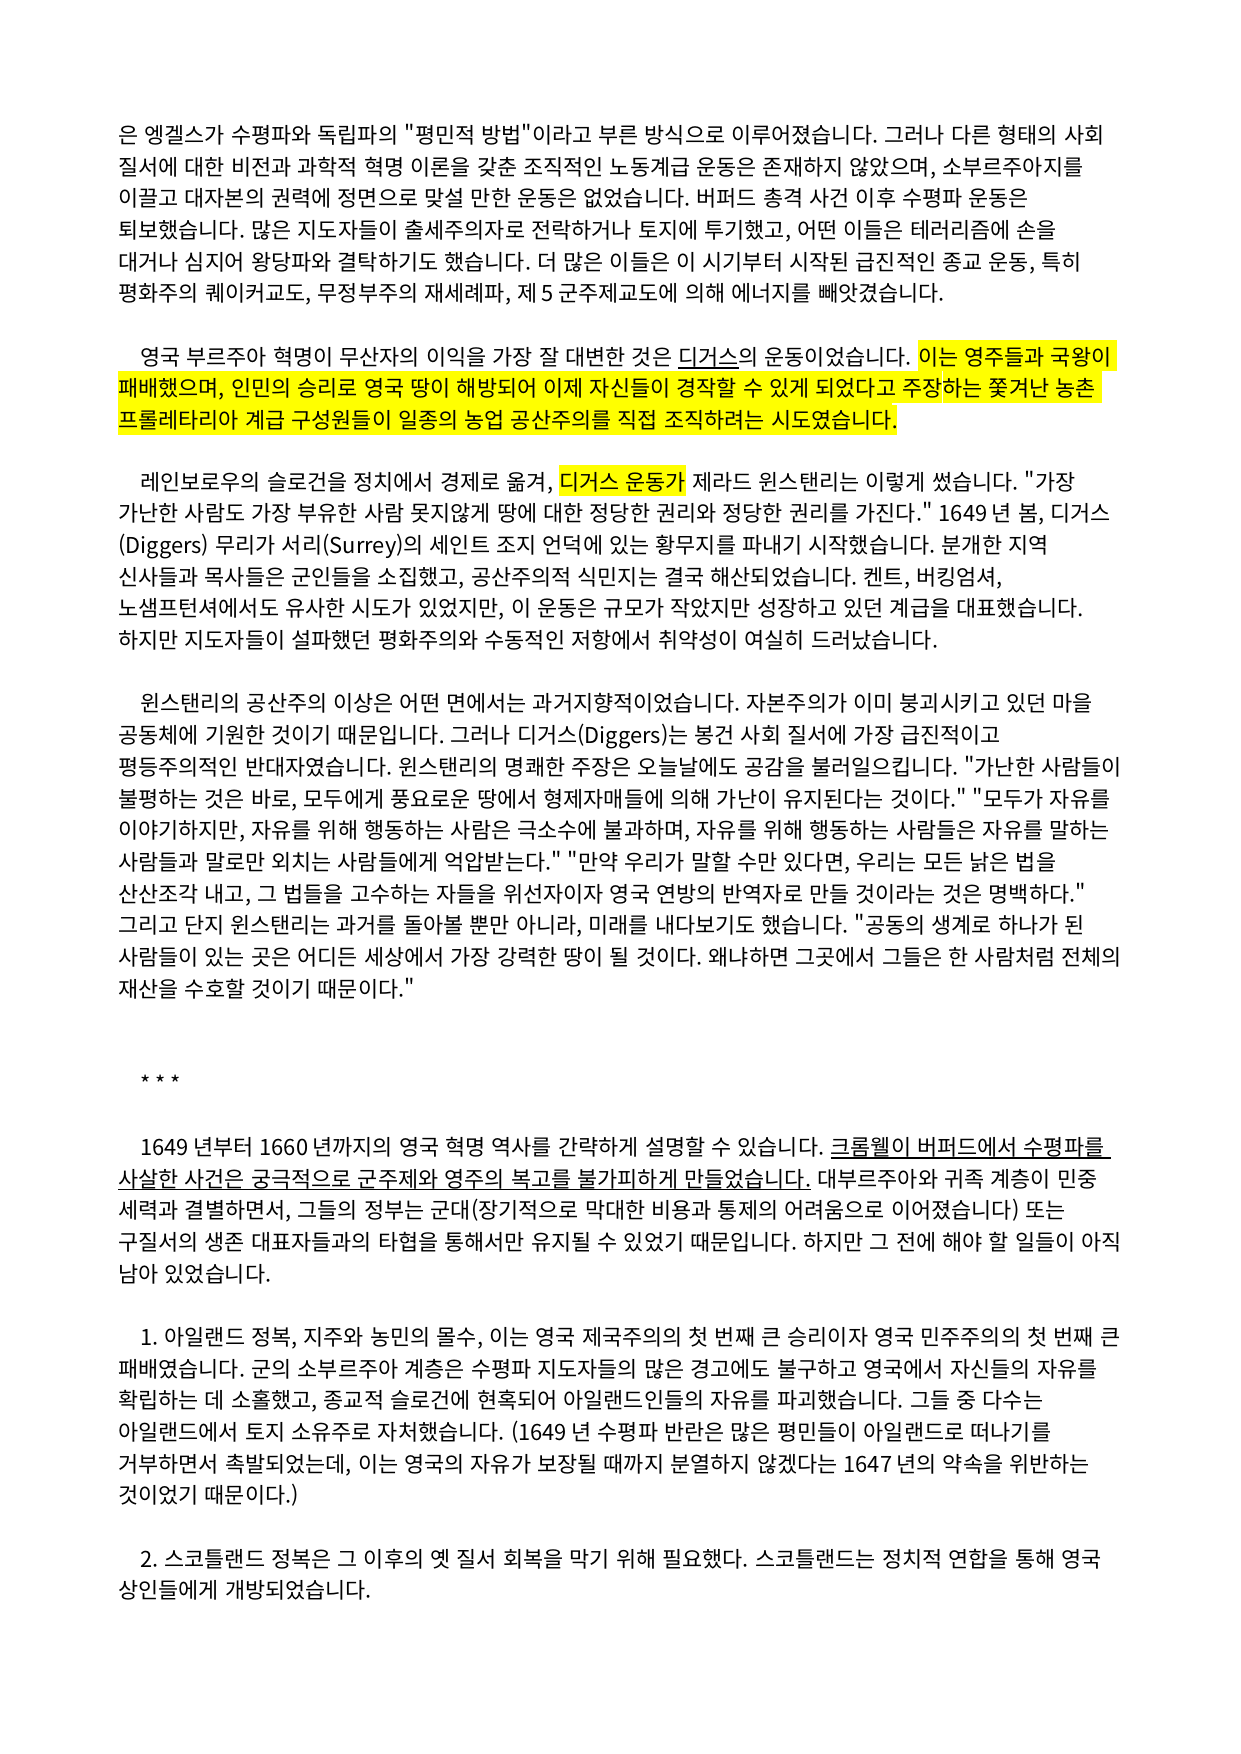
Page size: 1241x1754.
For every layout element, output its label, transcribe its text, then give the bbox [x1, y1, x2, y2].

text 윈스탠리의 공산주의 이상은 어떤 면에서는 과거지향적이었습니다. 자본주의가 이미 붕괴시키고 있던 마을 공동체에 기원한 것이기 때문입니다. 그러나 디거스(Diggers)는 봉건 사회 질서에 가장 급진적이고 평등주의적인 반대자였습니다. 윈스탠리의 명쾌한 주장은 오늘날에도 공감을 불러일으킵니다. "가난한 사람들이 불평하는 것은 바로, 모두에게 풍요로운 땅에서 형제자매들에 의해 가난이 유지된다는 것이다." "모두가 자유를 이야기하지만, 자유를 위해 행동하는 사람은 극소수에 불과하며, 자유를 위해 행동하는 사람들은 자유를 말하는 사람들과 말로만 외치는 사람들에게 억압받는다." "만약 우리가 말할 수만 있다면, 우리는 모든 낡은 법을 산산조각 내고, 그 법들을 고수하는 자들을 위선자이자 영국 연방의 반역자로 만들 것이라는 것은 명백하다." 그리고 단지 윈스탠리는 과거를 돌아볼 뿐만 아니라, 미래를 내다보기도 했습니다. "공동의 생계로 하나가 된 사람들이 있는 곳은 어디든 세상에서 가장 강력한 땅이 될 것이다. 왜냐하면 그곳에서 그들은 한 사람처럼 전체의 재산을 수호할 것이기 때문이다." [118, 686, 1122, 1003]
text 2. 스코틀랜드 정복은 그 이후의 옛 질서 회복을 막기 위해 필요했다. 스코틀랜드는 정치적 연합을 통해 영국 상인들에게 개방되었습니다. [118, 1542, 1122, 1605]
text 영국 부르주아 혁명이 무산자의 이익을 가장 잘 대변한 것은 디거스의 운동이었습니다. 이는 영주들과 국왕이 패배했으며, 인민의 승리로 영국 땅이 해방되어 이제 자신들이 경작할 수 있게 되었다고 주장하는 쫓겨난 농촌 프롤레타리아 계급 구성원들이 일종의 농업 공산주의를 직접 조직하려는 시도였습니다. [118, 340, 1122, 435]
text 1. 아일랜드 정복, 지주와 농민의 몰수, 이는 영국 제국주의의 첫 번째 큰 승리이자 영국 민주주의의 첫 번째 큰 패배였습니다. 군의 소부르주아 계층은 수평파 지도자들의 많은 경고에도 불구하고 영국에서 자신들의 자유를 확립하는 데 소홀했고, 종교적 슬로건에 현혹되어 아일랜드인들의 자유를 파괴했습니다. 그들 중 다수는 아일랜드에서 토지 소유주로 자처했습니다. (1649년 수평파 반란은 많은 평민들이 아일랜드로 떠나기를 거부하면서 촉발되었는데, 이는 영국의 자유가 보장될 때까지 분열하지 않겠다는 1647년의 약속을 위반하는 것이었기 때문이다.) [118, 1320, 1122, 1510]
text 레인보로우의 슬로건을 정치에서 경제로 옮겨, 디거스 운동가 제라드 윈스탠리는 이렇게 썼습니다. "가장 가난한 사람도 가장 부유한 사람 못지않게 땅에 대한 정당한 권리와 정당한 권리를 가진다." 1649년 봄, 디거스(Diggers) 무리가 서리(Surrey)의 세인트 조지 언덕에 있는 황무지를 파내기 시작했습니다. 분개한 지역 신사들과 목사들은 군인들을 소집했고, 공산주의적 식민지는 결국 해산되었습니다. 켄트, 버킹엄셔, 노샘프턴셔에서도 유사한 시도가 있었지만, 이 운동은 규모가 작았지만 성장하고 있던 계급을 대표했습니다. 하지만 지도자들이 설파했던 평화주의와 수동적인 저항에서 취약성이 여실히 드러났습니다. [118, 465, 1122, 655]
text 1649년부터 1660년까지의 영국 혁명 역사를 간략하게 설명할 수 있습니다. 크롬웰이 버퍼드에서 수평파를 사살한 사건은 궁극적으로 군주제와 영주의 복고를 불가피하게 만들었습니다. 대부르주아와 귀족 계층이 민중 세력과 결별하면서, 그들의 정부는 군대(장기적으로 막대한 비용과 통제의 어려움으로 이어졌습니다) 또는 구질서의 생존 대표자들과의 타협을 통해서만 유지될 수 있었기 때문입니다. 하지만 그 전에 해야 할 일들이 아직 남아 있었습니다. [118, 1130, 1122, 1288]
text 은 엥겔스가 수평파와 독립파의 "평민적 방법"이라고 부른 방식으로 이루어졌습니다. 그러나 다른 형태의 사회 질서에 대한 비전과 과학적 혁명 이론을 갖춘 조직적인 노동계급 운동은 존재하지 않았으며, 소부르주아지를 이끌고 대자본의 권력에 정면으로 맞설 만한 운동은 없었습니다. 버퍼드 총격 사건 이후 수평파 운동은 퇴보했습니다. 많은 지도자들이 출세주의자로 전락하거나 토지에 투기했고, 어떤 이들은 테러리즘에 손을 대거나 심지어 왕당파와 결탁하기도 했습니다. 더 많은 이들은 이 시기부터 시작된 급진적인 종교 운동, 특히 평화주의 퀘이커교도, 무정부주의 재세례파, 제5군주제교도에 의해 에너지를 빼앗겼습니다. [118, 118, 1122, 308]
text * * * [118, 1067, 1122, 1098]
